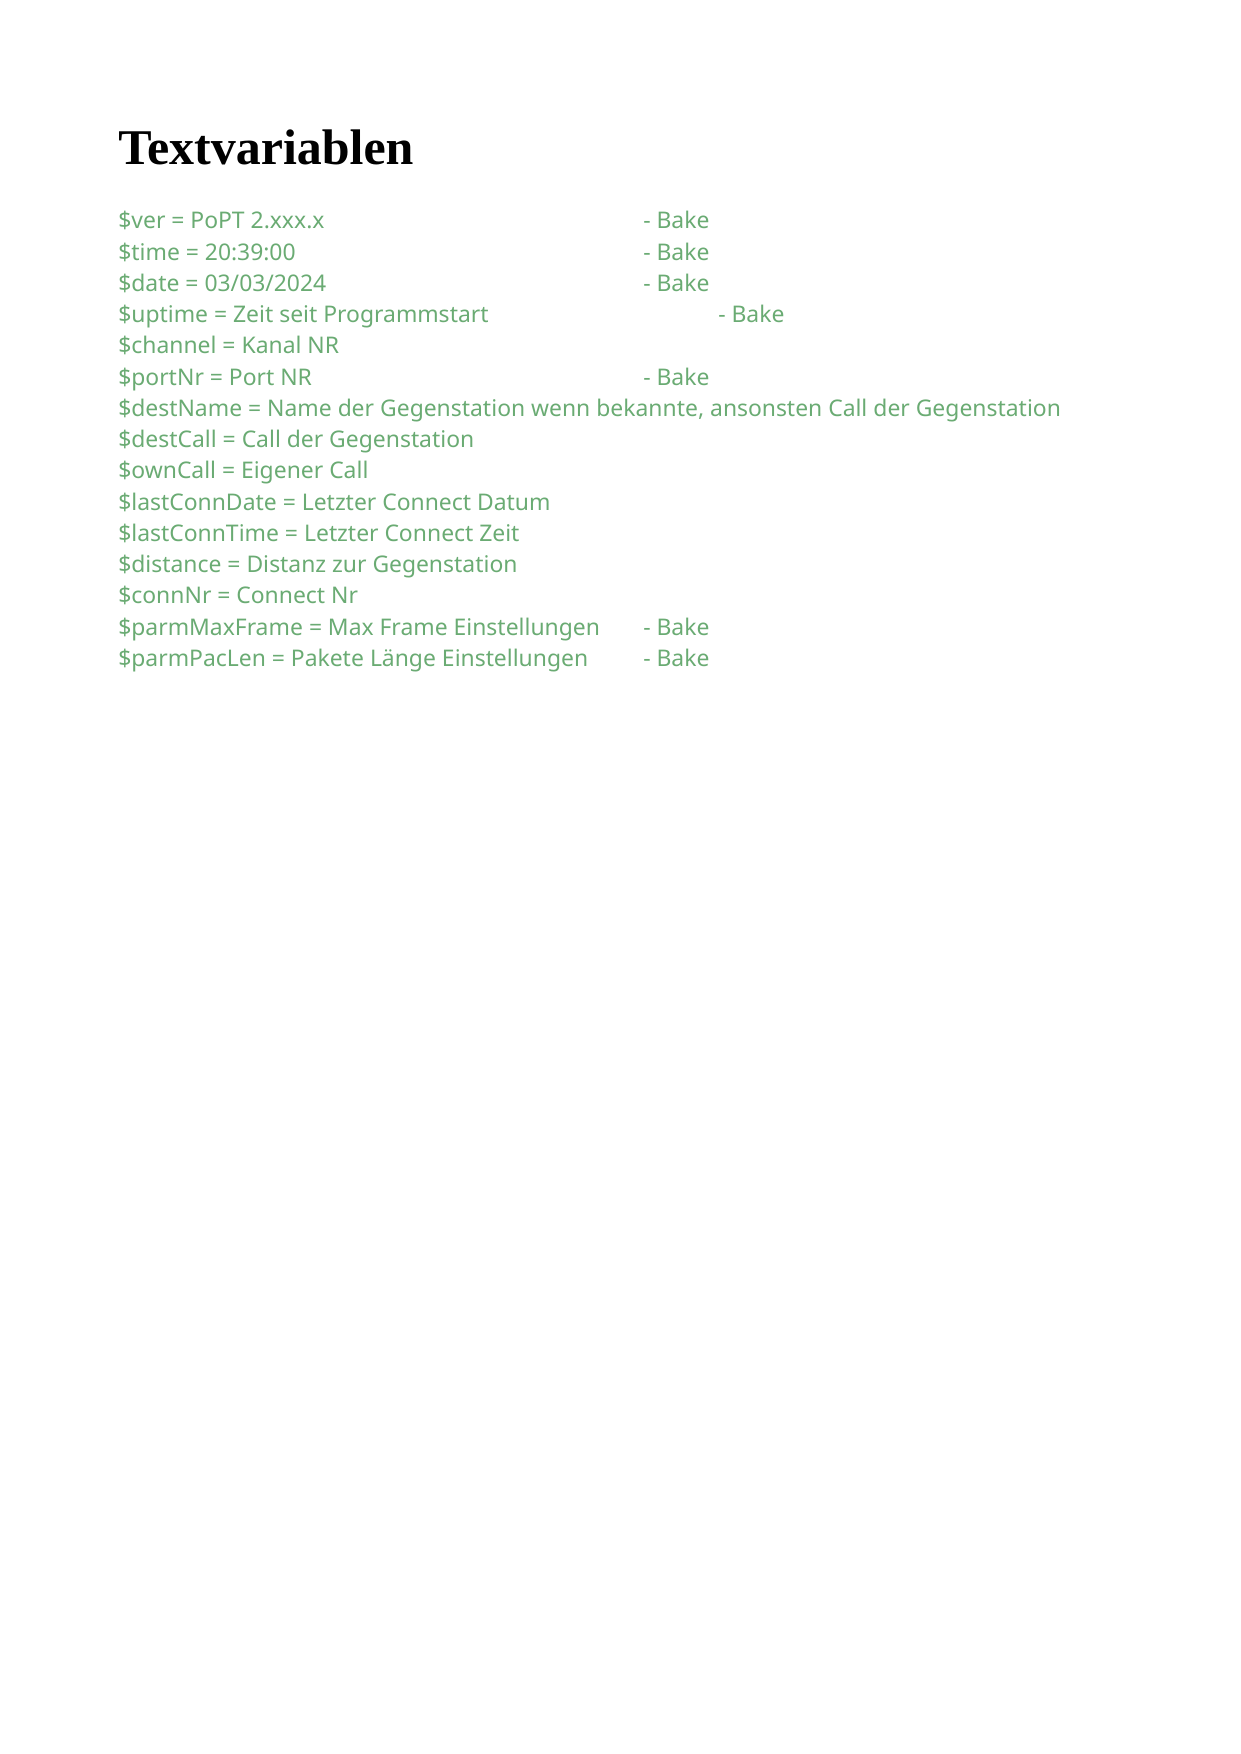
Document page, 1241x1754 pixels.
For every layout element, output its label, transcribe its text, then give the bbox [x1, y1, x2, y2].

text $ver = PoPT 2.xxx.x - Bake $time = 20:39:00 - Bake $date = 03/03/2024 - Bake $uptime = Zeit seit Programmstart - Bake $channel = Kanal NR $portNr = Port NR - Bake $destName = Name der Gegenstation wenn bekannte, ansonsten Call der Gegenstation $destCall = Call der Gegenstation $ownCall = Eigener Call $lastConnDate = Letzter Connect Datum $lastConnTime = Letzter Connect Zeit $distance = Distanz zur Gegenstation $connNr = Connect Nr $parmMaxFrame = Max Frame Einstellungen - Bake $parmPacLen = Pakete Länge Einstellungen - Bake [118, 204, 1122, 673]
subtitle Textvariablen [118, 118, 1122, 176]
